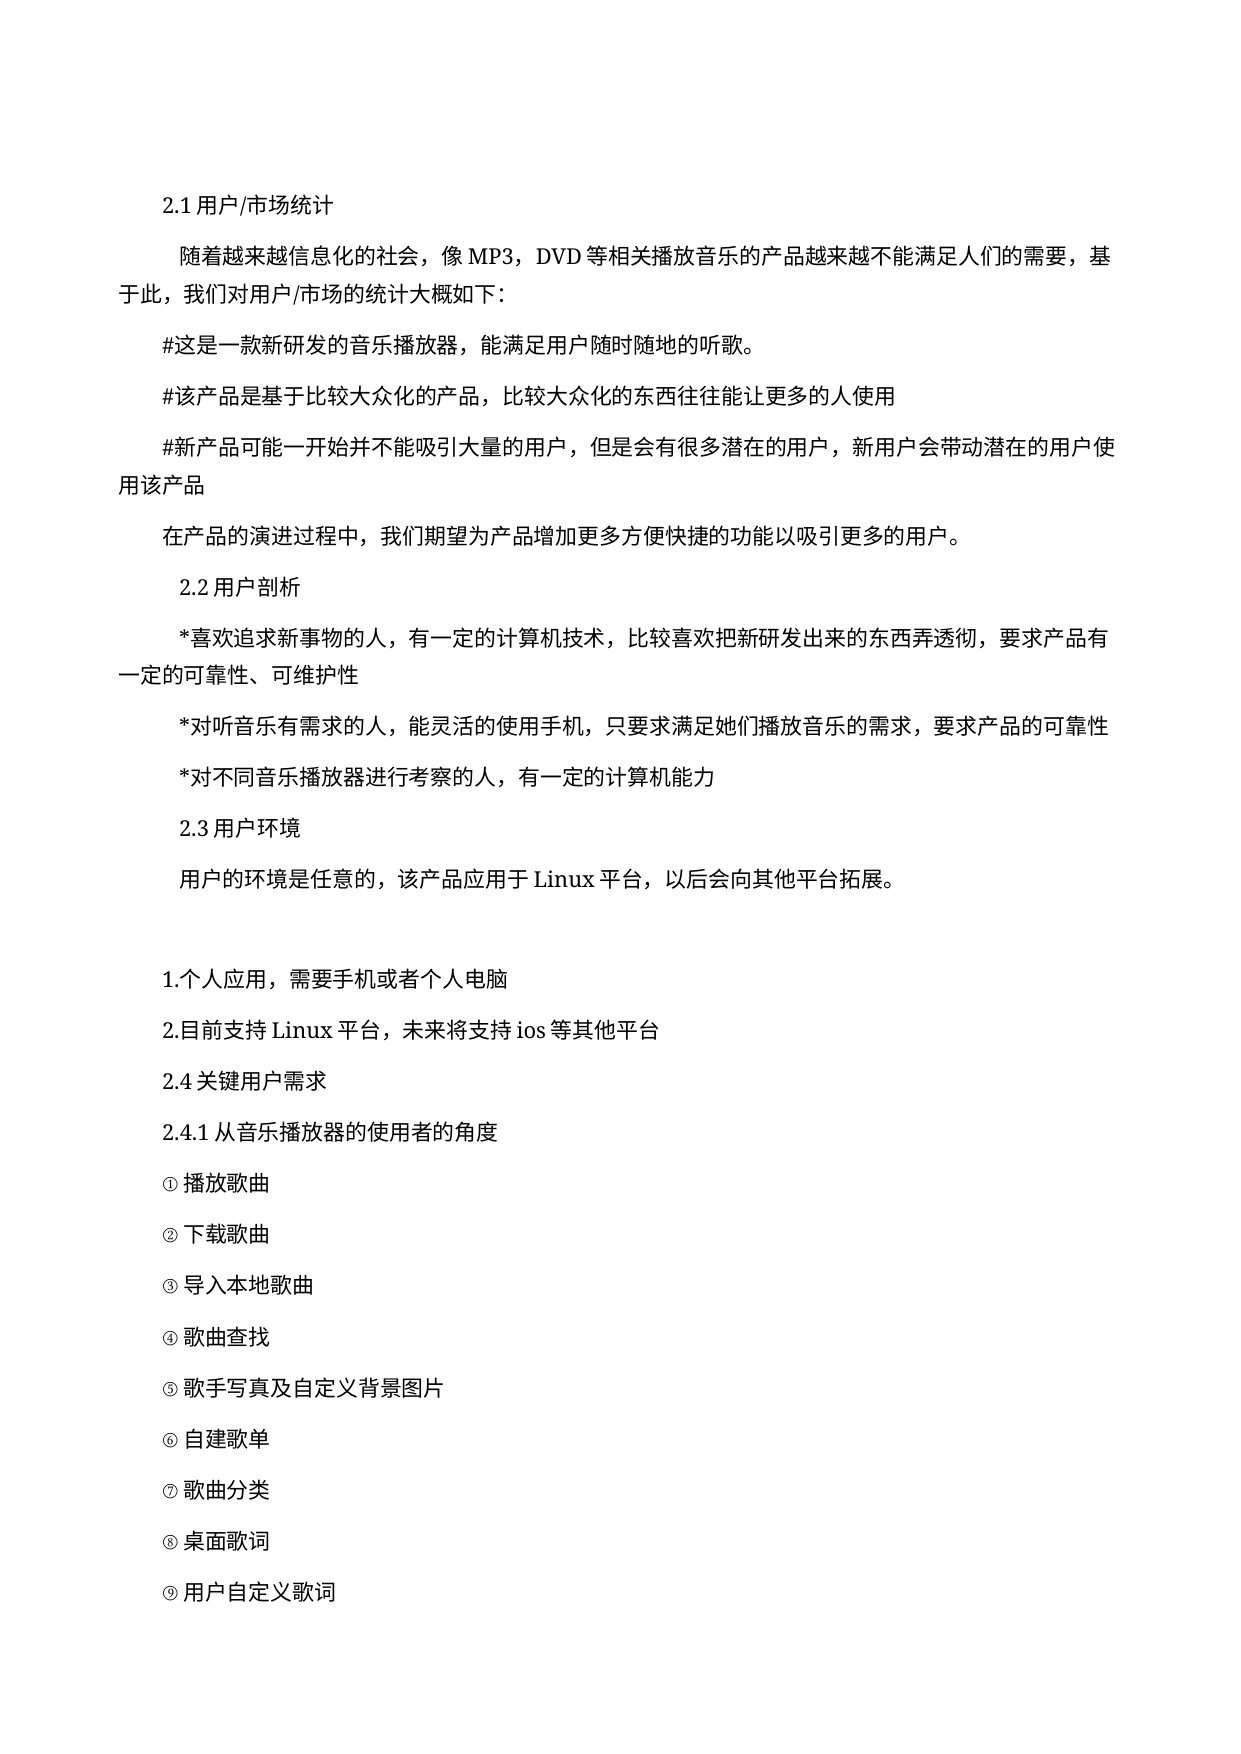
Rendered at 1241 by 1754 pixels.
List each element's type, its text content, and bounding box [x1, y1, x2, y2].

text 在产品的演进过程中，我们期望为产品增加更多方便快捷的功能以吸引更多的用户。 [118, 519, 1122, 550]
text *对听音乐有需求的人，能灵活的使用手机，只要求满足她们播放音乐的需求，要求产品的可靠性 [118, 709, 1122, 741]
text ④歌曲查找 [118, 1319, 1122, 1351]
text 1.个人应用，需要手机或者个人电脑 [118, 962, 1122, 994]
text 2.4关键用户需求 [118, 1064, 1122, 1096]
text 随着越来越信息化的社会，像MP3，DVD等相关播放音乐的产品越来越不能满足人们的需要，基于此，我们对用户/市场的统计大概如下： [118, 239, 1122, 308]
text ⑧桌面歌词 [118, 1524, 1122, 1555]
text ①播放歌曲 [118, 1166, 1122, 1198]
text 用户的环境是任意的，该产品应用于Linux平台，以后会向其他平台拓展。 [118, 862, 1122, 894]
text #这是一款新研发的音乐播放器，能满足用户随时随地的听歌。 [118, 328, 1122, 359]
text *对不同音乐播放器进行考察的人，有一定的计算机能力 [118, 760, 1122, 792]
text 2.2用户剖析 [118, 569, 1122, 601]
text ⑤歌手写真及自定义背景图片 [118, 1371, 1122, 1402]
text 2.1用户/市场统计 [118, 188, 1122, 219]
text #新产品可能一开始并不能吸引大量的用户，但是会有很多潜在的用户，新用户会带动潜在的用户使用该产品 [118, 430, 1122, 499]
text 2.4.1从音乐播放器的使用者的角度 [118, 1115, 1122, 1147]
text ②下载歌曲 [118, 1217, 1122, 1249]
text ⑨用户自定义歌词 [118, 1575, 1122, 1606]
text ③导入本地歌曲 [118, 1268, 1122, 1300]
text 2.目前支持Linux平台，未来将支持ios等其他平台 [118, 1013, 1122, 1045]
text ⑥自建歌单 [118, 1422, 1122, 1453]
text 2.3用户环境 [118, 811, 1122, 843]
text *喜欢追求新事物的人，有一定的计算机技术，比较喜欢把新研发出来的东西弄透彻，要求产品有一定的可靠性、可维护性 [118, 621, 1122, 690]
text ⑦歌曲分类 [118, 1473, 1122, 1504]
text #该产品是基于比较大众化的产品，比较大众化的东西往往能让更多的人使用 [118, 379, 1122, 411]
